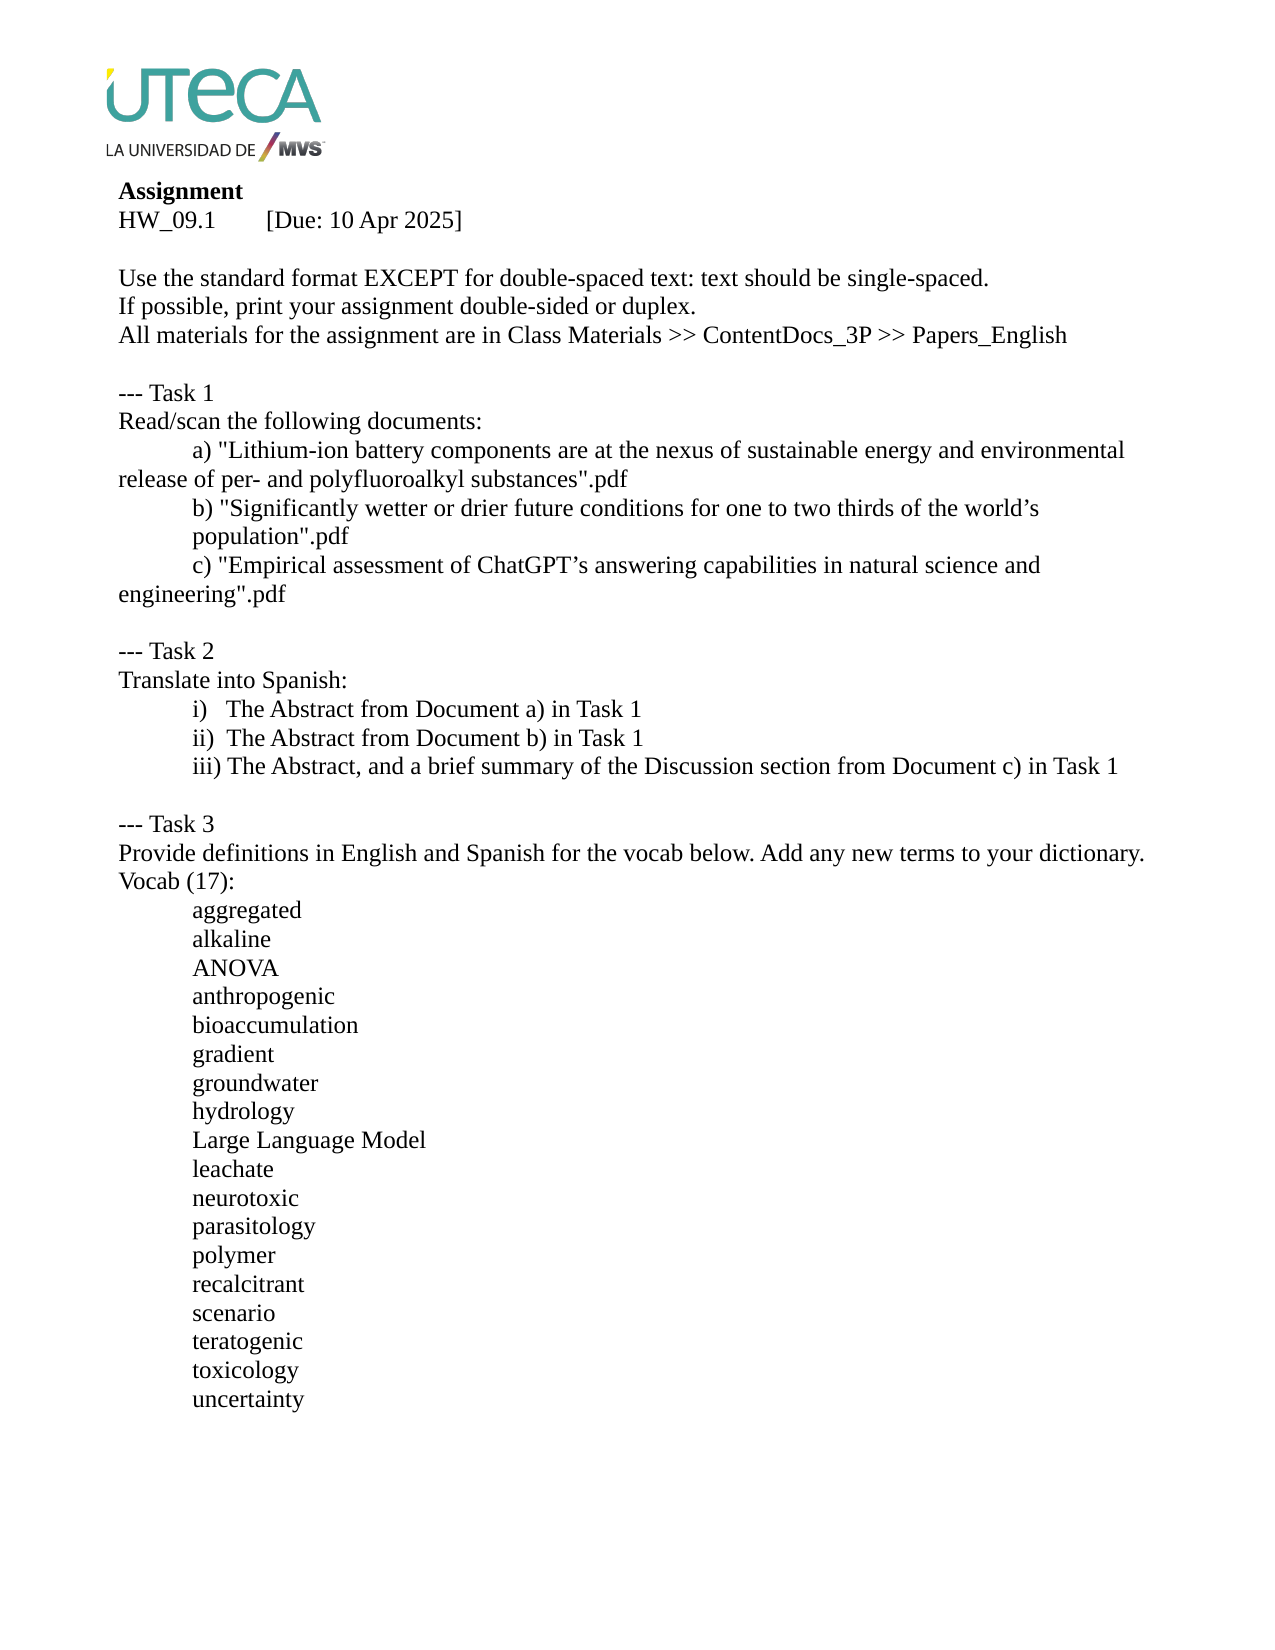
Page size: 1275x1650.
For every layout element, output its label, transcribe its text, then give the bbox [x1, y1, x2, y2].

text --- Task 1 [118, 378, 1157, 406]
text Assignment [118, 176, 1157, 205]
text HW_09.1 [Due: 10 Apr 2025] [118, 205, 1157, 234]
text aggregated [118, 895, 1157, 924]
text i) The Abstract from Document a) in Task 1 [118, 694, 1157, 723]
text ANOVA [118, 953, 1157, 981]
text ii) The Abstract from Document b) in Task 1 [118, 723, 1157, 751]
text alkaline [118, 924, 1157, 953]
text groundwater [118, 1068, 1157, 1096]
text hydrology [118, 1096, 1157, 1125]
text bioaccumulation [118, 1010, 1157, 1039]
text uncertainty [118, 1384, 1157, 1413]
text All materials for the assignment are in Class Materials >> ContentDocs_3P >> Papers_English [118, 320, 1157, 349]
text Vocab (17): [118, 866, 1157, 895]
text polymer [118, 1240, 1157, 1269]
text leachate [118, 1154, 1157, 1183]
text Translate into Spanish: [118, 665, 1157, 694]
text --- Task 3 [118, 809, 1157, 838]
text Large Language Model [118, 1125, 1157, 1154]
text neurotoxic [118, 1183, 1157, 1211]
text gradient [118, 1039, 1157, 1068]
text Read/scan the following documents: [118, 406, 1157, 435]
text anthropogenic [118, 981, 1157, 1010]
text parasitology [118, 1211, 1157, 1240]
text If possible, print your assignment double-sided or duplex. [118, 291, 1157, 320]
text scenario [118, 1298, 1157, 1326]
text toxicology [118, 1355, 1157, 1384]
text b) "Significantly wetter or drier future conditions for one to two thirds of the world’s [118, 493, 1157, 521]
picture [104, 64, 328, 166]
text teratogenic [118, 1326, 1157, 1355]
text a) "Lithium-ion battery components are at the nexus of sustainable energy and environmental release of per- and polyfluoroalkyl substances".pdf [118, 435, 1157, 493]
text iii) The Abstract, and a brief summary of the Discussion section from Document c) in Task 1 [118, 751, 1157, 780]
text recalcitrant [118, 1269, 1157, 1298]
text Provide definitions in English and Spanish for the vocab below. Add any new terms to your dictionary. [118, 838, 1157, 866]
text population".pdf [118, 521, 1157, 550]
text --- Task 2 [118, 636, 1157, 665]
text c) "Empirical assessment of ChatGPT’s answering capabilities in natural science and engineering".pdf [118, 550, 1157, 608]
text Use the standard format EXCEPT for double-spaced text: text should be single-spaced. [118, 263, 1157, 291]
